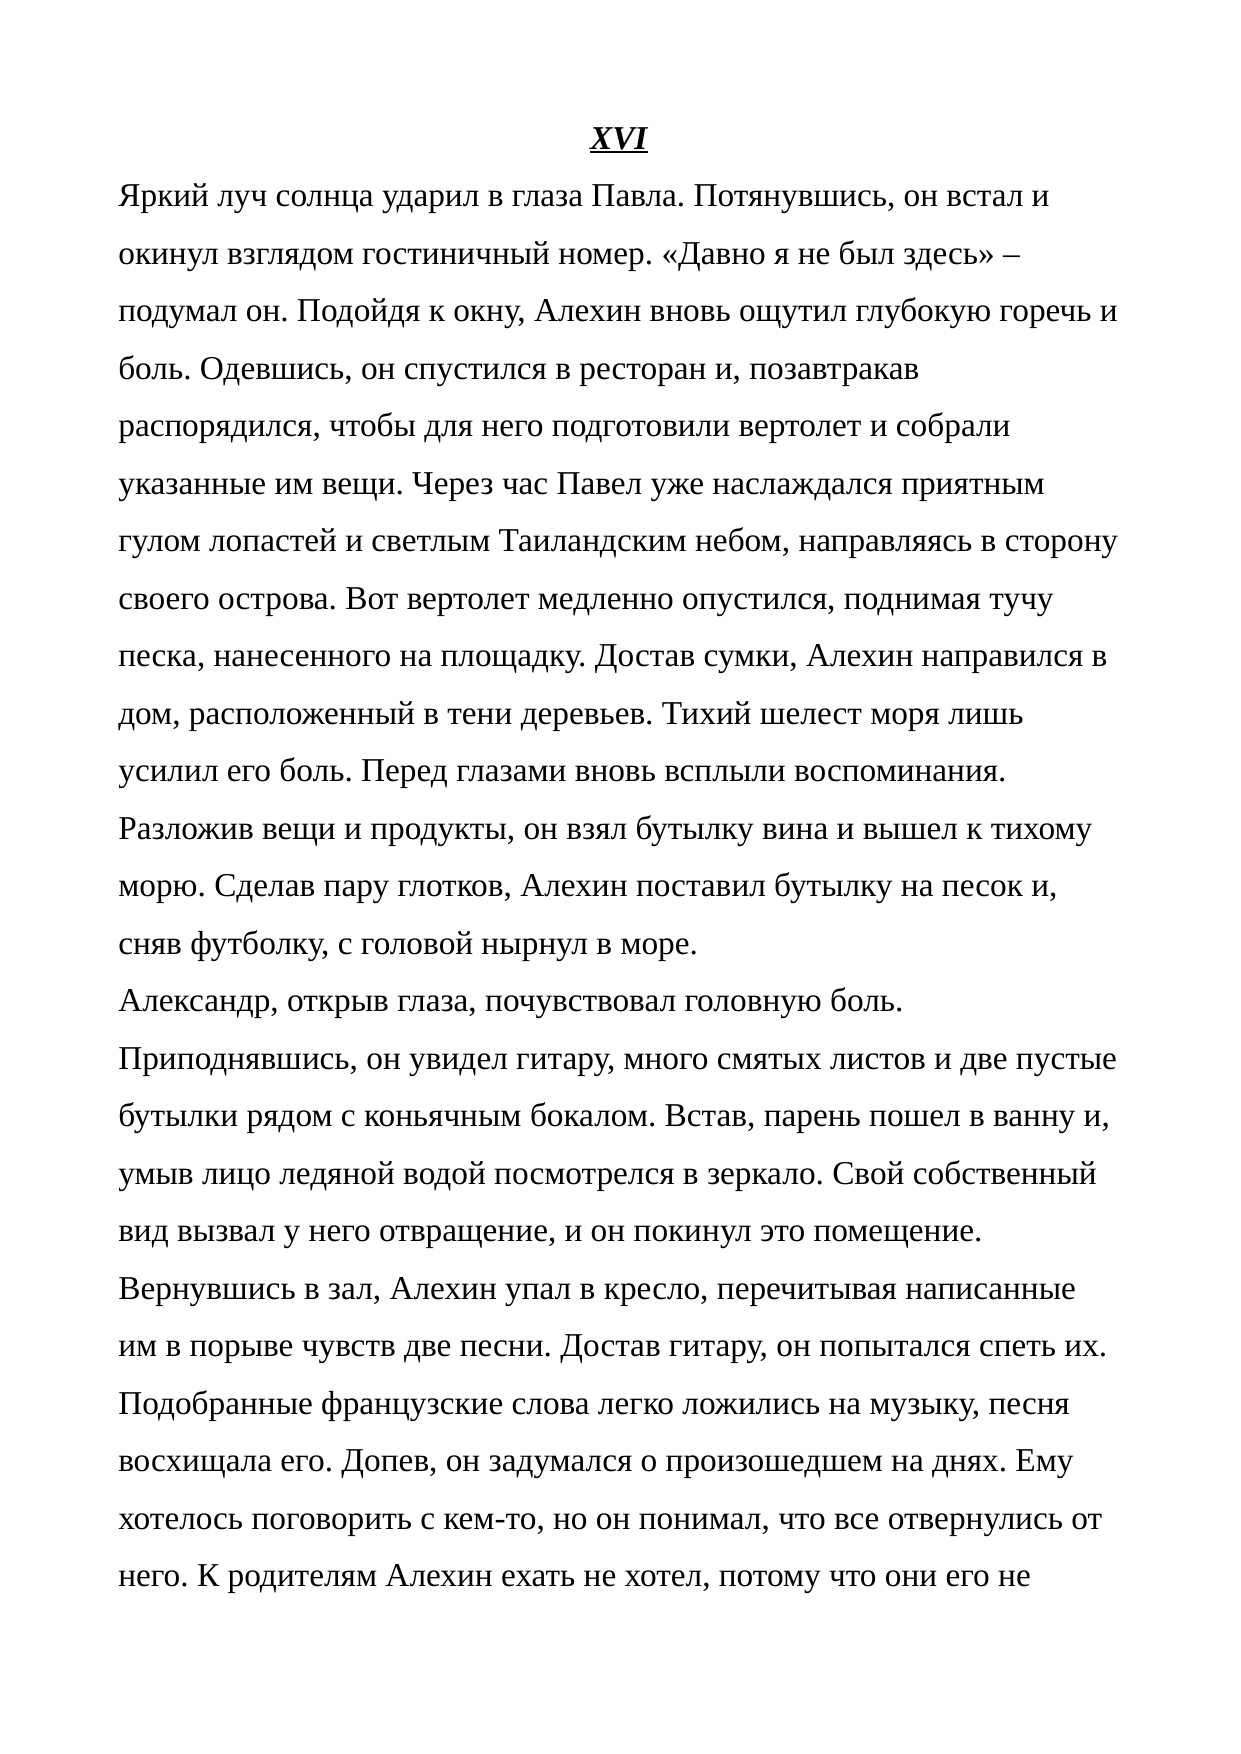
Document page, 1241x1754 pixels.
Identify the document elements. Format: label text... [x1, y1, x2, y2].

text XVI [118, 118, 1122, 156]
text Яркий луч солнца ударил в глаза Павла. Потянувшись, он встал и окинул взглядом гостиничный номер. «Давно я не был здесь» – подумал он. Подойдя к окну, Алехин вновь ощутил глубокую горечь и боль. Одевшись, он спустился в ресторан и, позавтракав распорядился, чтобы для него подготовили вертолет и собрали указанные им вещи. Через час Павел уже наслаждался приятным гулом лопастей и светлым Таиландским небом, направляясь в сторону своего острова. Вот вертолет медленно опустился, поднимая тучу песка, нанесенного на площадку. Достав сумки, Алехин направился в дом, расположенный в тени деревьев. Тихий шелест моря лишь усилил его боль. Перед глазами вновь всплыли воспоминания. Разложив вещи и продукты, он взял бутылку вина и вышел к тихому морю. Сделав пару глотков, Алехин поставил бутылку на песок и, сняв футболку, с головой нырнул в море. [118, 176, 1122, 961]
text Александр, открыв глаза, почувствовал головную боль. Приподнявшись, он увидел гитару, много смятых листов и две пустые бутылки рядом с коньячным бокалом. Встав, парень пошел в ванну и, умыв лицо ледяной водой посмотрелся в зеркало. Свой собственный вид вызвал у него отвращение, и он покинул это помещение. Вернувшись в зал, Алехин упал в кресло, перечитывая написанные им в порыве чувств две песни. Достав гитару, он попытался спеть их. Подобранные французские слова легко ложились на музыку, песня восхищала его. Допев, он задумался о произошедшем на днях. Ему хотелось поговорить с кем-то, но он понимал, что все отвернулись от него. К родителям Алехин ехать не хотел, потому что они его не [118, 981, 1122, 1594]
